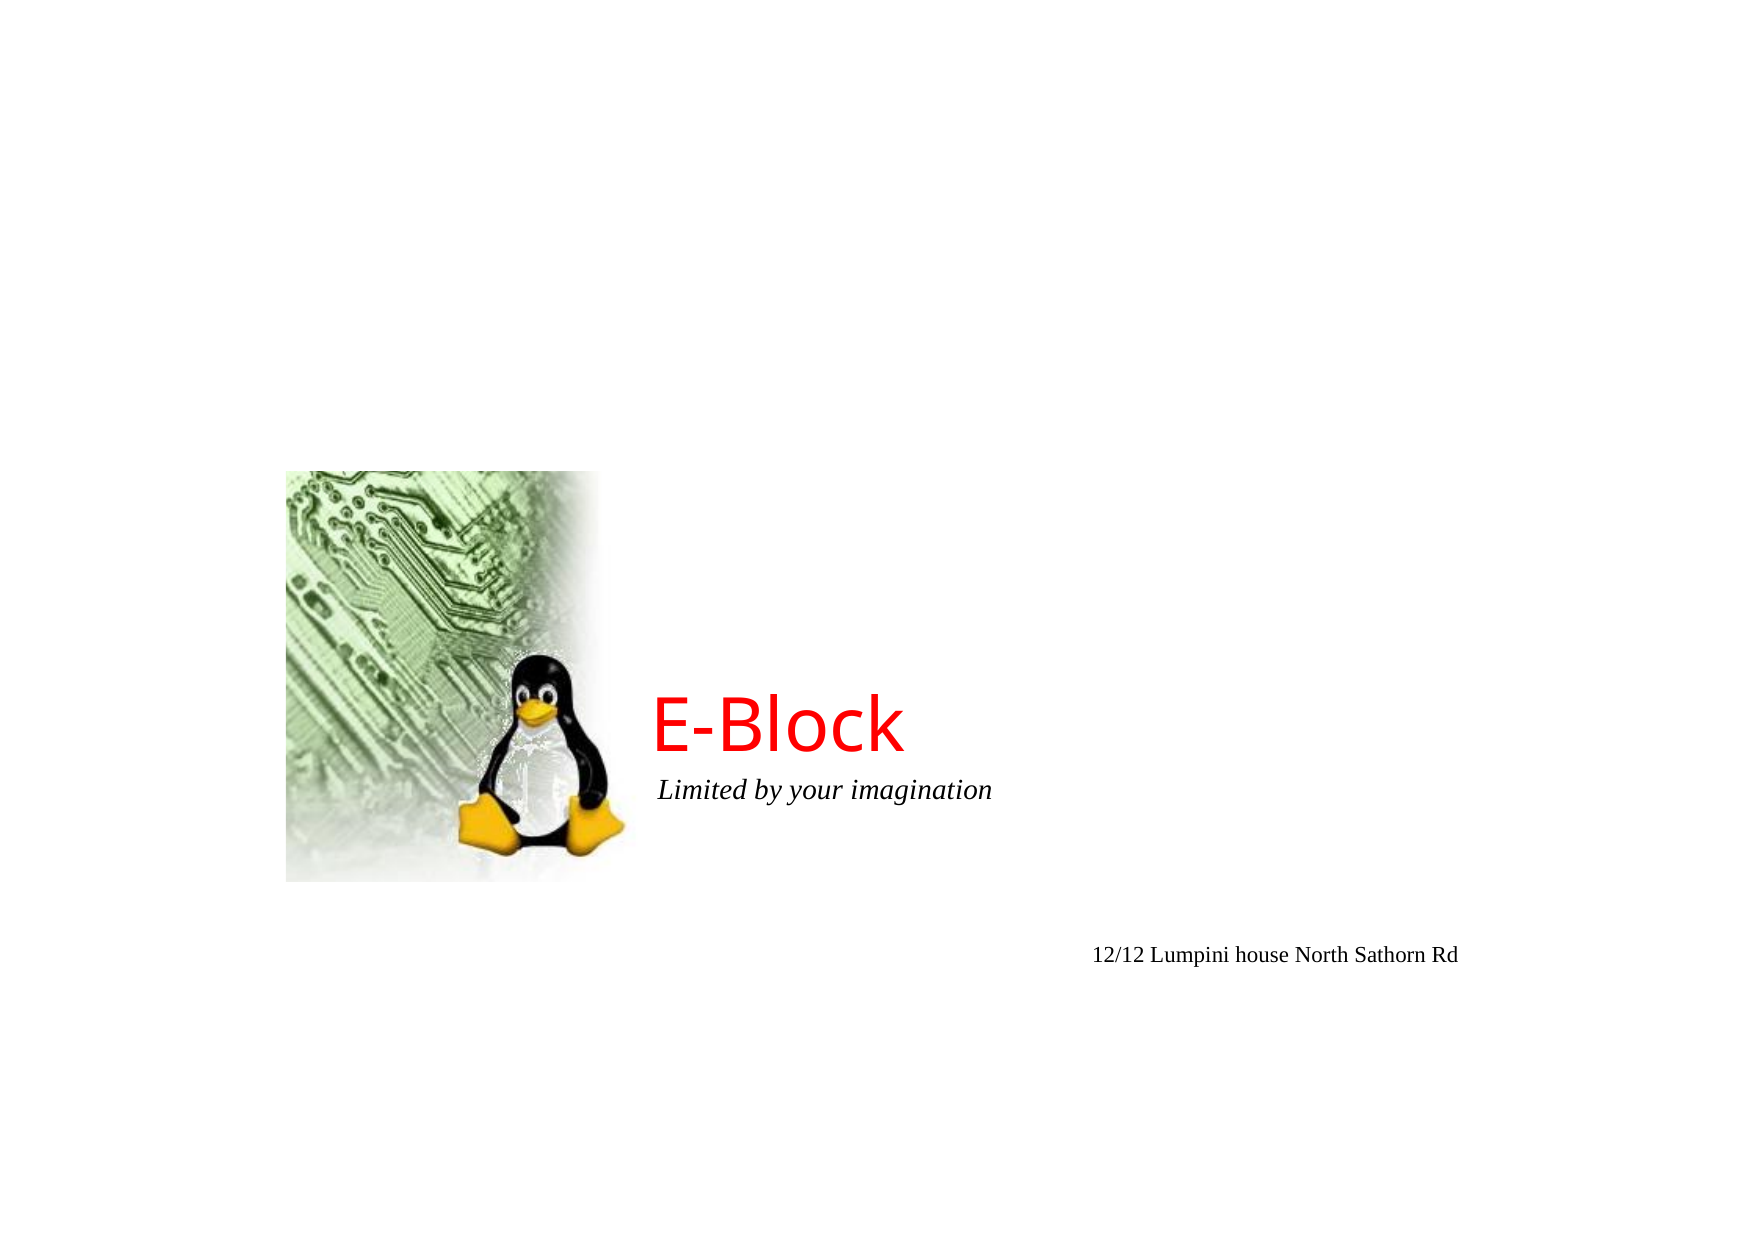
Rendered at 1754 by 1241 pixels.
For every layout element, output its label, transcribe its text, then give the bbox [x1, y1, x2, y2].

text E-Block [650, 671, 1458, 773]
text [177, 671, 285, 773]
text Limited by your imagination [650, 773, 1458, 806]
text 12/12 Lumpini house North Sathorn Rd [177, 941, 1458, 967]
text [177, 773, 285, 806]
picture [285, 471, 650, 882]
